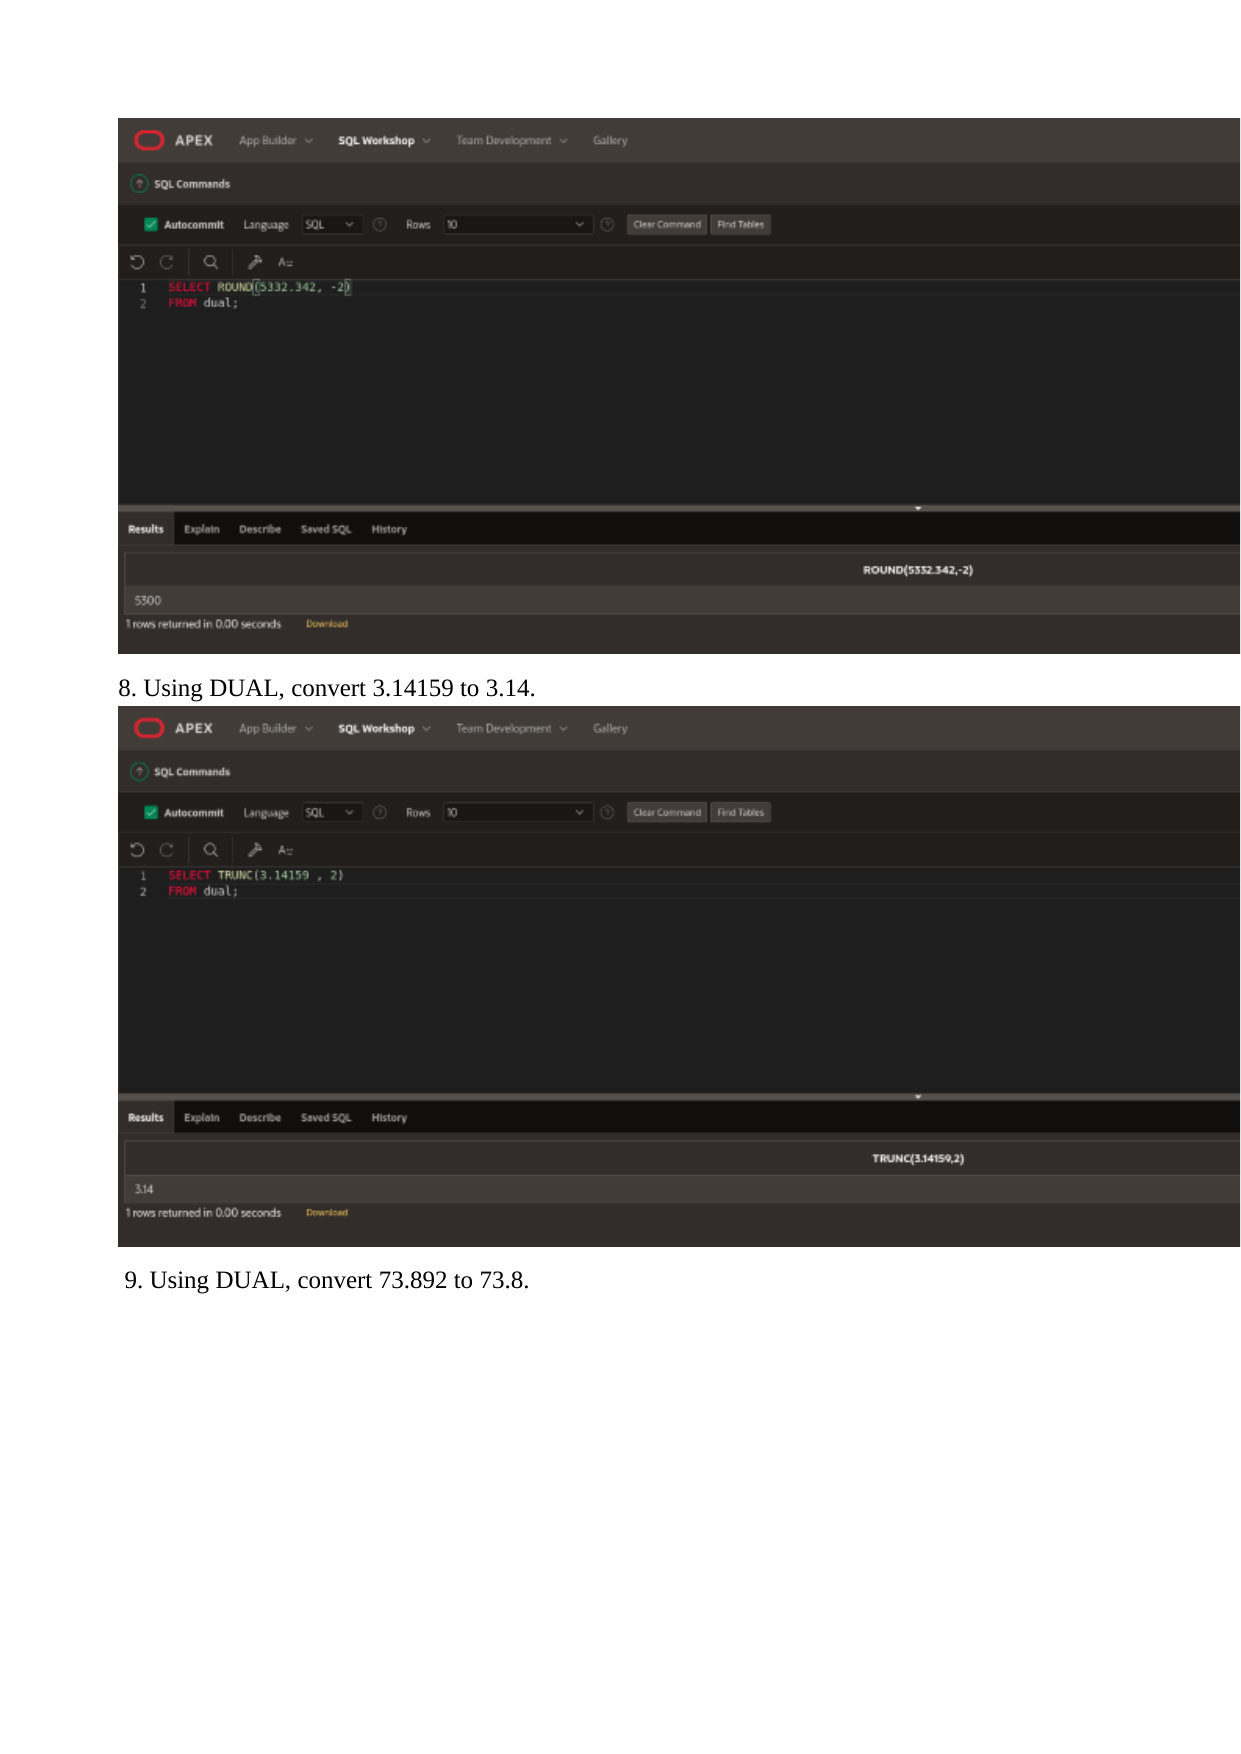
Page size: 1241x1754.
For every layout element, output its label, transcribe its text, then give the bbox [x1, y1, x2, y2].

text 9. Using DUAL, convert 73.892 to 73.8. [118, 1265, 1122, 1294]
text 8. Using DUAL, convert 3.14159 to 3.14. [118, 673, 1122, 702]
picture [118, 118, 1241, 654]
picture [118, 706, 1241, 1247]
